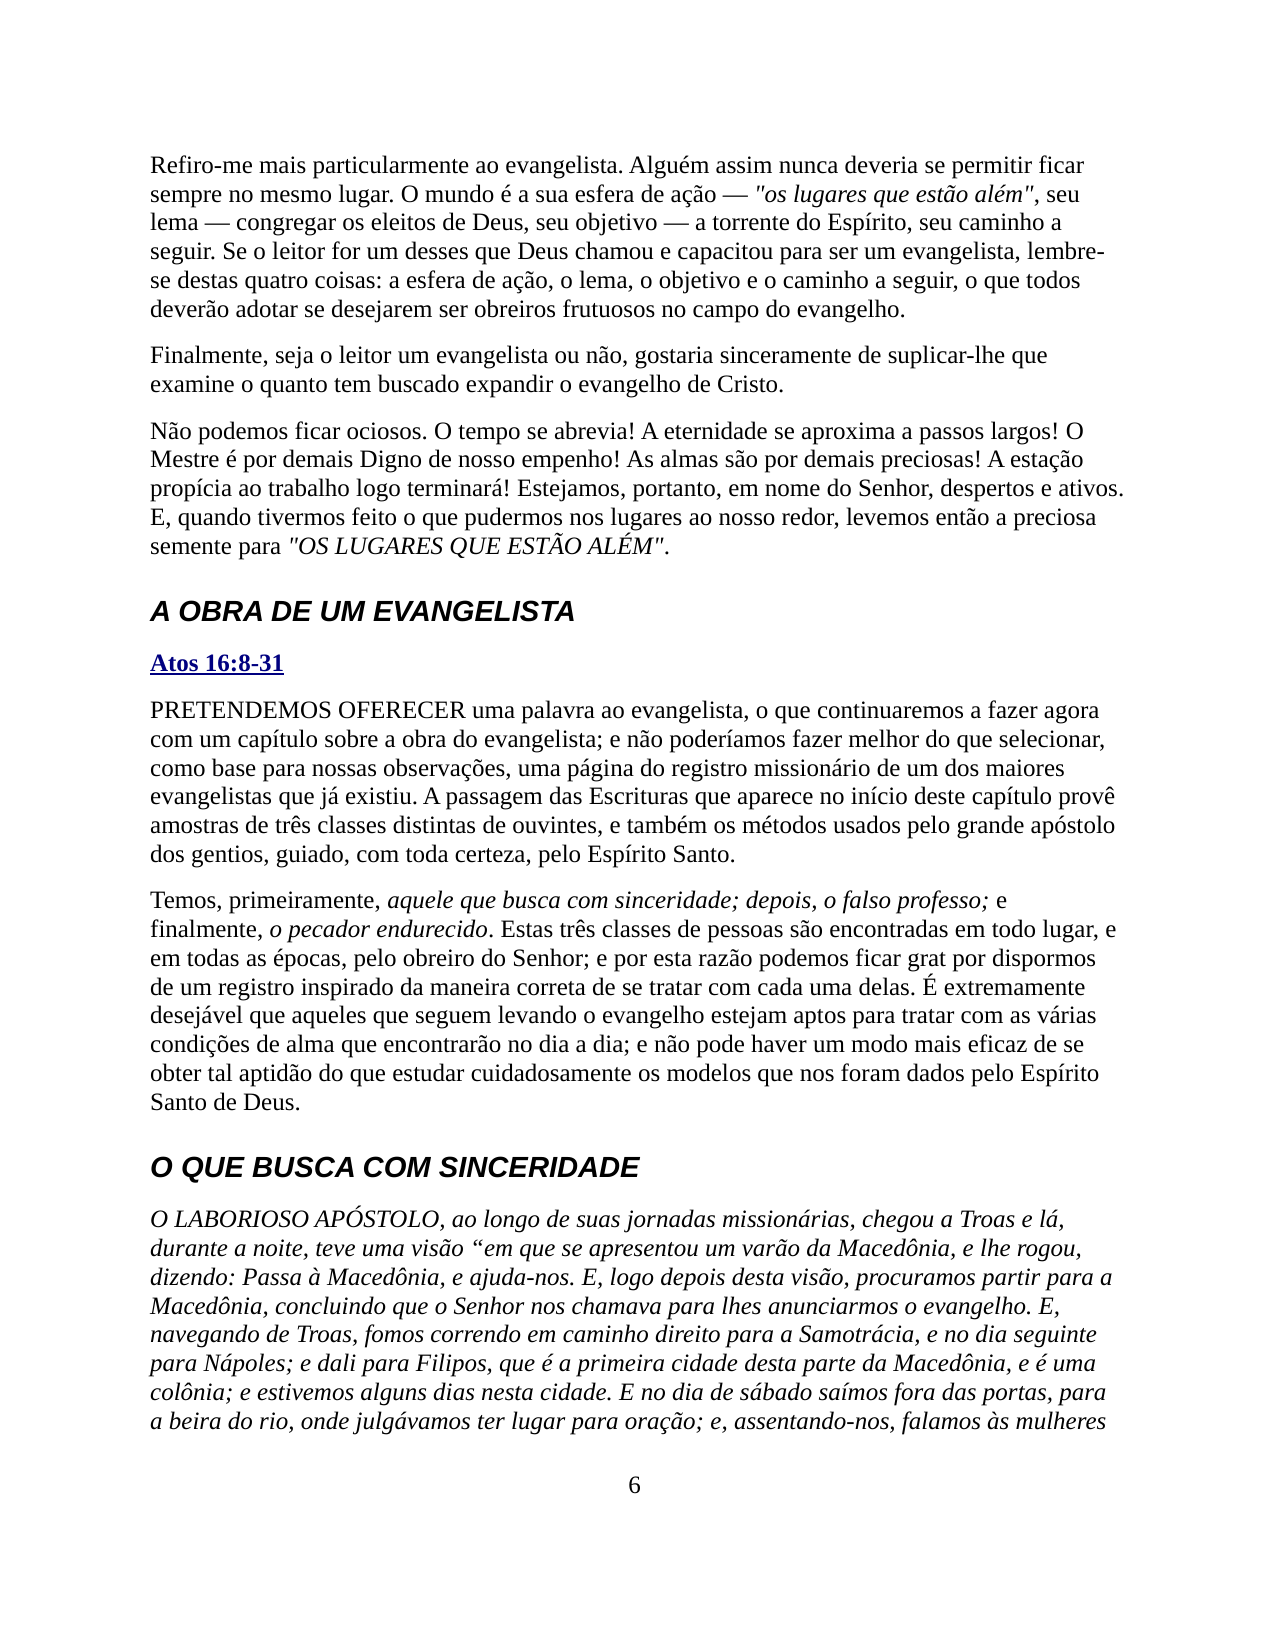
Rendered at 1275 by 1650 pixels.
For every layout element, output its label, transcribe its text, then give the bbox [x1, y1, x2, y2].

subtitle O QUE BUSCA COM SINCERIDADE [150, 1149, 1125, 1183]
text Temos, primeiramente, aquele que busca com sinceridade; depois, o falso professo; e finalmente, o pecador endurecido. Estas três classes de pessoas são encontradas em todo lugar, e em todas as épocas, pelo obreiro do Senhor; e por esta razão podemos ficar grat por dispormos de um registro inspirado da maneira correta de se tratar com cada uma delas. É extremamente desejável que aqueles que seguem levando o evangelho estejam aptos para tratar com as várias condições de alma que encontrarão no dia a dia; e não pode haver um modo mais eficaz de se obter tal aptidão do que estudar cuidadosamente os modelos que nos foram dados pelo Espírito Santo de Deus. [150, 886, 1125, 1116]
text Atos 16:8-31 [150, 648, 1125, 677]
text Finalmente, seja o leitor um evangelista ou não, gostaria sinceramente de suplicar-lhe que examine o quanto tem buscado expandir o evangelho de Cristo. [150, 340, 1125, 398]
subtitle A OBRA DE UM EVANGELISTA [150, 593, 1125, 627]
text Não podemos ficar ociosos. O tempo se abrevia! A eternidade se aproxima a passos largos! O Mestre é por demais Digno de nosso empenho! As almas são por demais preciosas! A estação propícia ao trabalho logo terminará! Estejamos, portanto, em nome do Senhor, despertos e ativos. E, quando tivermos feito o que pudermos nos lugares ao nosso redor, levemos então a preciosa semente para "OS LUGARES QUE ESTÃO ALÉM". [150, 416, 1125, 559]
text PRETENDEMOS OFERECER uma palavra ao evangelista, o que continuaremos a fazer agora com um capítulo sobre a obra do evangelista; e não poderíamos fazer melhor do que selecionar, como base para nossas observações, uma página do registro missionário de um dos maiores evangelistas que já existiu. A passagem das Escrituras que aparece no início deste capítulo provê amostras de três classes distintas de ouvintes, e também os métodos usados pelo grande apóstolo dos gentios, guiado, com toda certeza, pelo Espírito Santo. [150, 695, 1125, 868]
text O LABORIOSO APÓSTOLO, ao longo de suas jornadas missionárias, chegou a Troas e lá, durante a noite, teve uma visão “em que se apresentou um varão da Macedônia, e lhe rogou, dizendo: Passa à Macedônia, e ajuda-nos. E, logo depois desta visão, procuramos partir para a Macedônia, concluindo que o Senhor nos chamava para lhes anunciarmos o evangelho. E, navegando de Troas, fomos correndo em caminho direito para a Samotrácia, e no dia seguinte para Nápoles; e dali para Filipos, que é a primeira cidade desta parte da Macedônia, e é uma colônia; e estivemos alguns dias nesta cidade. E no dia de sábado saímos fora das portas, para a beira do rio, onde julgávamos ter lugar para oração; e, assentando-nos, falamos às mulheres [150, 1204, 1125, 1434]
text Refiro-me mais particularmente ao evangelista. Alguém assim nunca deveria se permitir ficar sempre no mesmo lugar. O mundo é a sua esfera de ação — "os lugares que estão além", seu lema — congregar os eleitos de Deus, seu objetivo — a torrente do Espírito, seu caminho a seguir. Se o leitor for um desses que Deus chamou e capacitou para ser um evangelista, lembre-se destas quatro coisas: a esfera de ação, o lema, o objetivo e o caminho a seguir, o que todos deverão adotar se desejarem ser obreiros frutuosos no campo do evangelho. [150, 150, 1125, 322]
